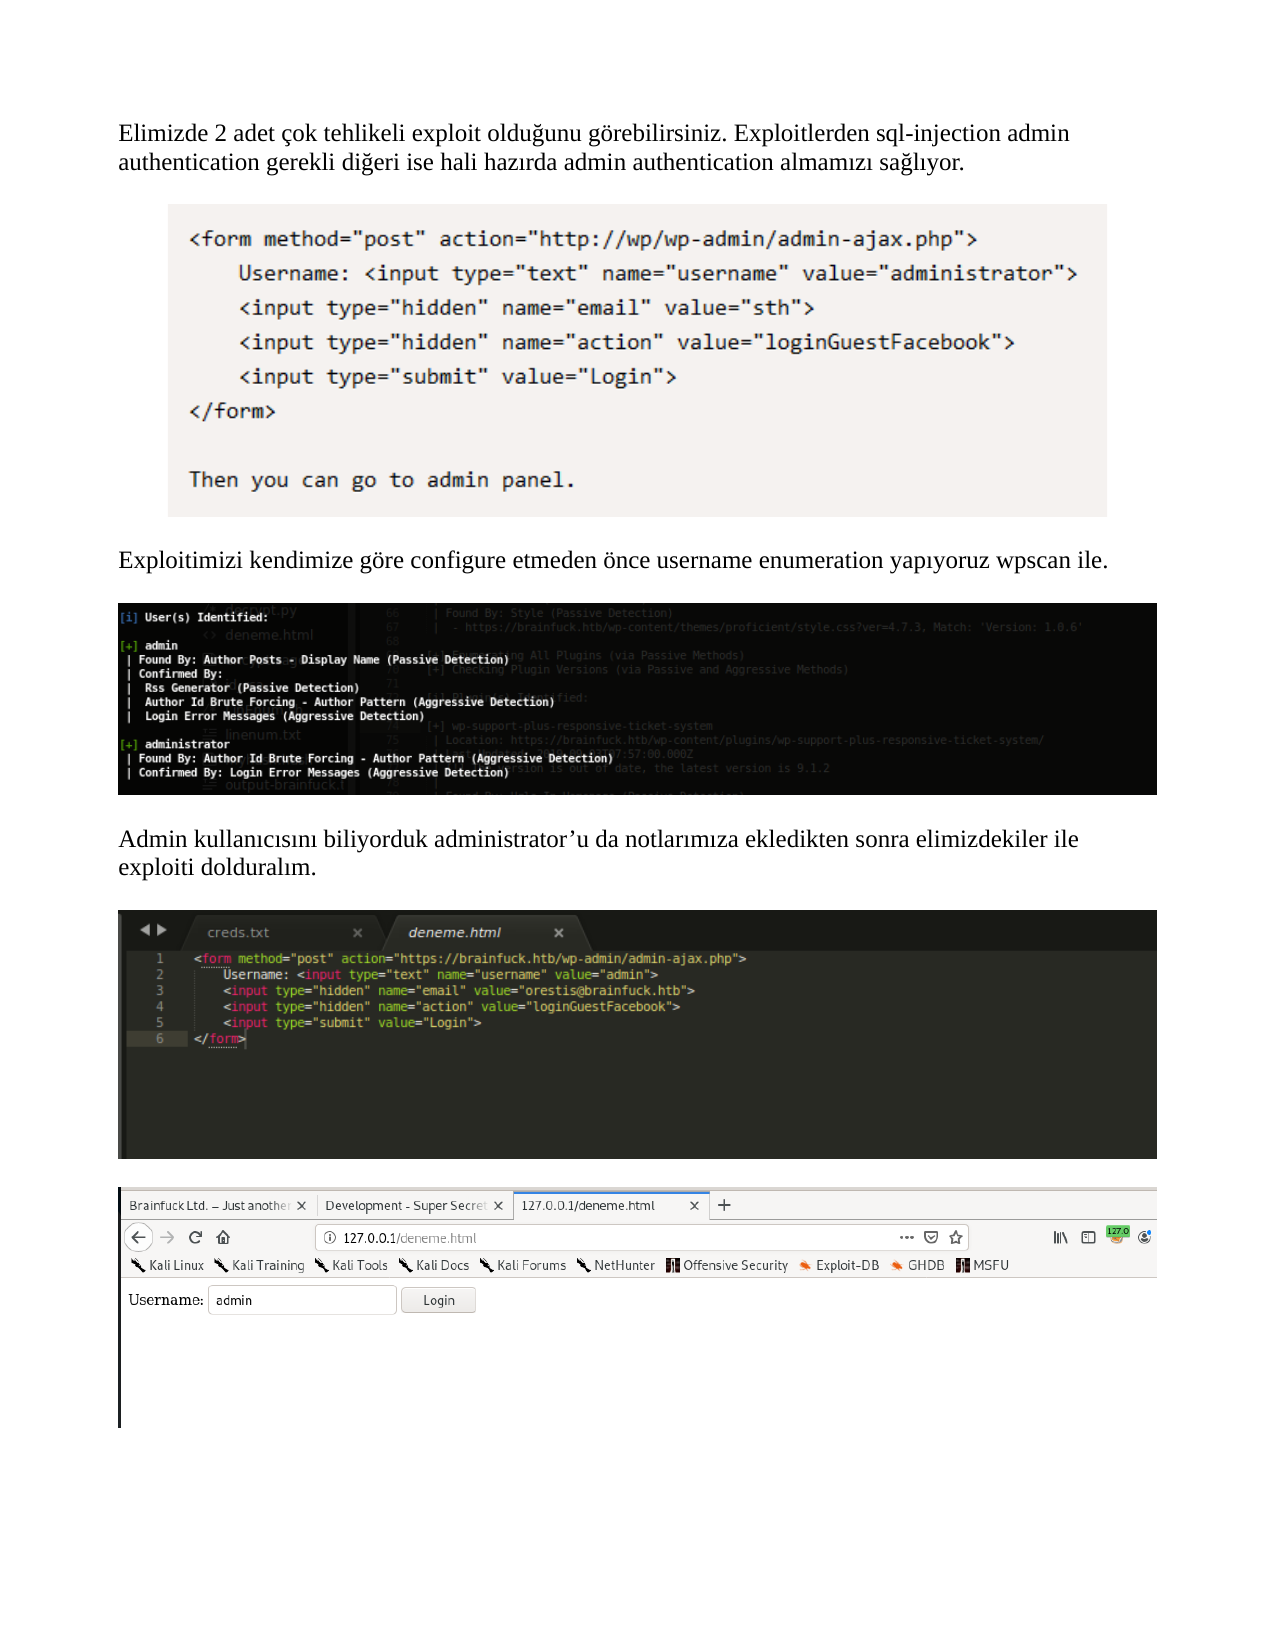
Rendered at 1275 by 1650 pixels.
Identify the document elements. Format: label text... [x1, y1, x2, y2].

picture [167, 204, 1108, 517]
text Exploitimizi kendimize göre configure etmeden önce username enumeration yapıyoruz wpscan ile. [118, 546, 1157, 574]
text Admin kullanıcısını biliyorduk administrator’u da notlarımıza ekledikten sonra elimizdekiler ile exploiti dolduralım. [118, 824, 1157, 881]
picture [118, 1187, 1157, 1428]
picture [118, 910, 1157, 1159]
picture [118, 603, 1157, 795]
text Elimizde 2 adet çok tehlikeli exploit olduğunu görebilirsiniz. Exploitlerden sql-injection admin authentication gerekli diğeri ise hali hazırda admin authentication almamızı sağlıyor. [118, 118, 1157, 176]
